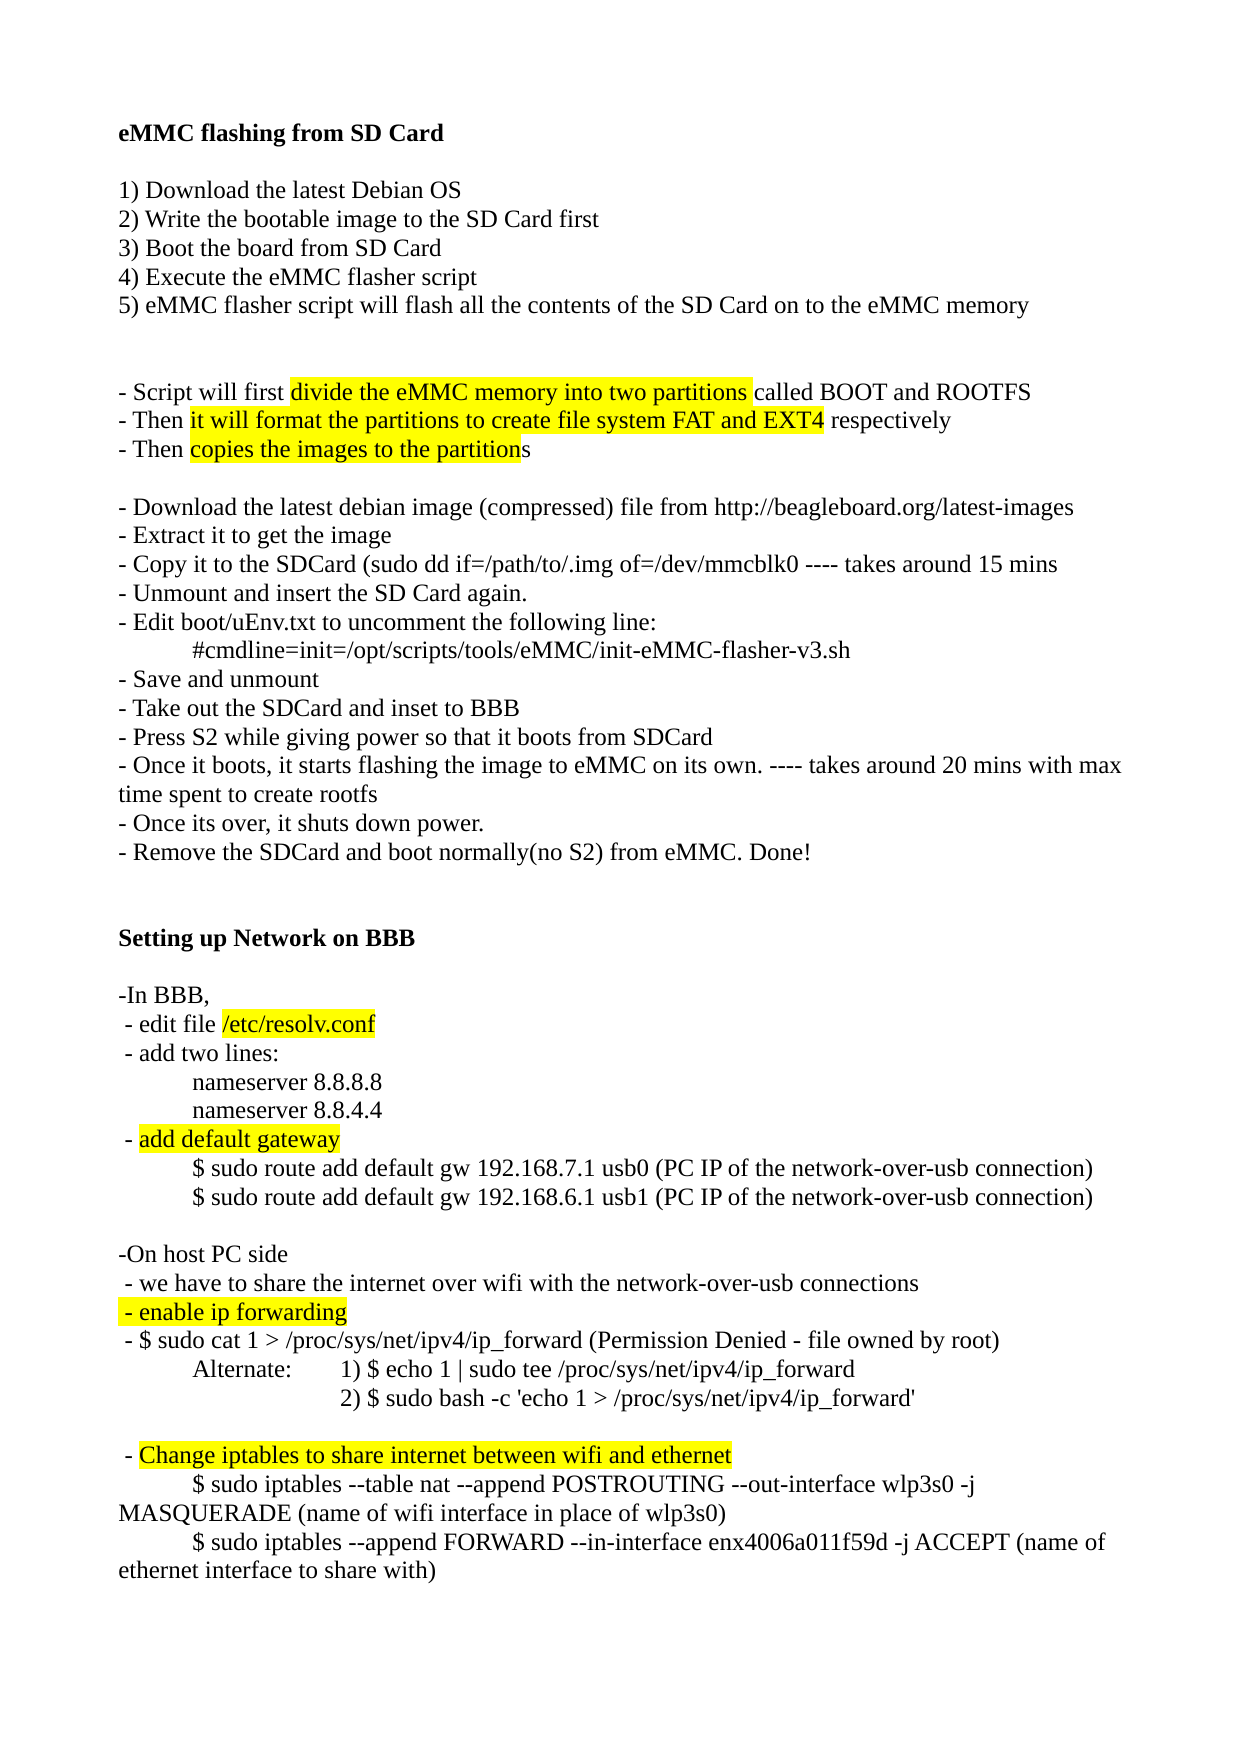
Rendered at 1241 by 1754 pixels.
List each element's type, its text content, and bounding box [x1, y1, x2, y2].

text nameserver 8.8.8.8 [118, 1067, 1122, 1096]
text - Edit boot/uEnv.txt to uncomment the following line: [118, 607, 1122, 636]
text - Take out the SDCard and inset to BBB [118, 693, 1122, 722]
text Setting up Network on BBB [118, 923, 1122, 952]
text - add default gateway [118, 1124, 1122, 1153]
text - we have to share the internet over wifi with the network-over-usb connections [118, 1268, 1122, 1297]
text - add two lines: [118, 1038, 1122, 1067]
text $ sudo route add default gw 192.168.6.1 usb1 (PC IP of the network-over-usb connection) [118, 1182, 1122, 1211]
text eMMC flashing from SD Card [118, 118, 1122, 147]
text 2) $ sudo bash -c 'echo 1 > /proc/sys/net/ipv4/ip_forward' [118, 1383, 1122, 1412]
text - Save and unmount [118, 664, 1122, 693]
text - Extract it to get the image [118, 521, 1122, 549]
text - Unmount and insert the SD Card again. [118, 578, 1122, 607]
text $ sudo iptables --append FORWARD --in-interface enx4006a011f59d -j ACCEPT (name of ethernet interface to share with) [118, 1527, 1122, 1584]
text - Once its over, it shuts down power. [118, 808, 1122, 837]
text 3) Boot the board from SD Card [118, 233, 1122, 262]
text Alternate: 1) $ echo 1 | sudo tee /proc/sys/net/ipv4/ip_forward [118, 1354, 1122, 1383]
text 5) eMMC flasher script will flash all the contents of the SD Card on to the eMMC memory [118, 291, 1122, 319]
text - $ sudo cat 1 > /proc/sys/net/ipv4/ip_forward (Permission Denied - file owned by root) [118, 1326, 1122, 1354]
text - enable ip forwarding [118, 1297, 1122, 1326]
text $ sudo route add default gw 192.168.7.1 usb0 (PC IP of the network-over-usb connection) [118, 1153, 1122, 1182]
text 1) Download the latest Debian OS [118, 176, 1122, 204]
text - Copy it to the SDCard (sudo dd if=/path/to/.img of=/dev/mmcblk0 ---- takes around 15 mins [118, 549, 1122, 578]
text - edit file /etc/resolv.conf [118, 1009, 1122, 1038]
text #cmdline=init=/opt/scripts/tools/eMMC/init-eMMC-flasher-v3.sh [118, 636, 1122, 664]
text - Press S2 while giving power so that it boots from SDCard [118, 722, 1122, 751]
text - Script will first divide the eMMC memory into two partitions called BOOT and ROOTFS [118, 377, 1122, 406]
text - Change iptables to share internet between wifi and ethernet [118, 1441, 1122, 1469]
text nameserver 8.8.4.4 [118, 1096, 1122, 1124]
text - Remove the SDCard and boot normally(no S2) from eMMC. Done! [118, 837, 1122, 866]
text 2) Write the bootable image to the SD Card first [118, 204, 1122, 233]
text - Download the latest debian image (compressed) file from http://beagleboard.org/latest-images [118, 492, 1122, 521]
text -In BBB, [118, 981, 1122, 1009]
text -On host PC side [118, 1239, 1122, 1268]
text $ sudo iptables --table nat --append POSTROUTING --out-interface wlp3s0 -j MASQUERADE (name of wifi interface in place of wlp3s0) [118, 1469, 1122, 1527]
text - Then it will format the partitions to create file system FAT and EXT4 respectively [118, 406, 1122, 434]
text - Then copies the images to the partitions [118, 434, 1122, 463]
text 4) Execute the eMMC flasher script [118, 262, 1122, 291]
text - Once it boots, it starts flashing the image to eMMC on its own. ---- takes around 20 mins with max time spent to create rootfs [118, 751, 1122, 808]
